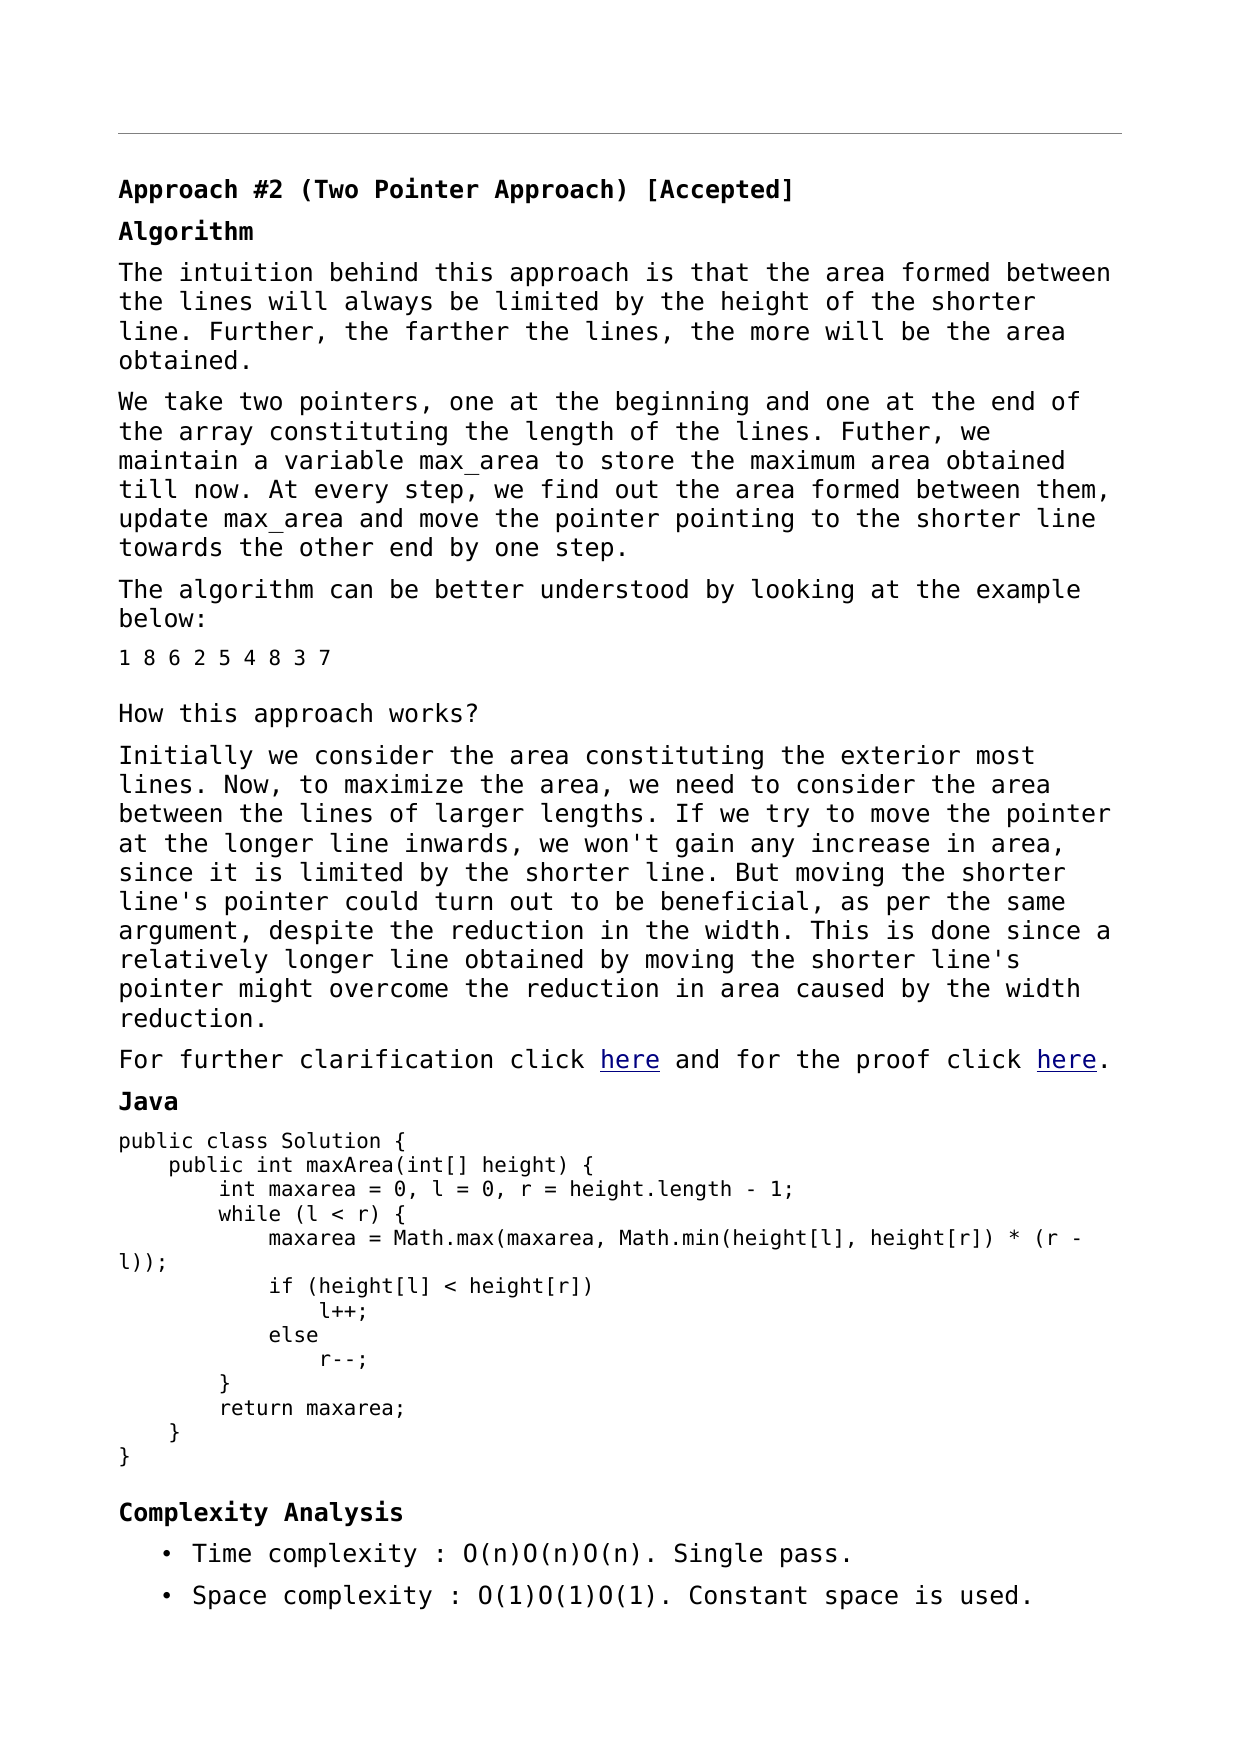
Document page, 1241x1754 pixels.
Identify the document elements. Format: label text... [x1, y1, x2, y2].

list Time complexity : O(n)O(n)O(n). Single pass. [162, 1540, 1122, 1569]
text while (l < r) { [118, 1202, 1122, 1226]
text Algorithm [118, 217, 1122, 246]
text maxarea = Math.max(maxarea, Math.min(height[l], height[r]) * (r - l)); [118, 1226, 1122, 1274]
text } [118, 1371, 1122, 1396]
text else [118, 1323, 1122, 1347]
text return maxarea; [118, 1396, 1122, 1420]
text Complexity Analysis [118, 1498, 1122, 1527]
text How this approach works? [118, 699, 1122, 729]
text Java [118, 1087, 1122, 1116]
text public class Solution { [118, 1129, 1122, 1153]
text The intuition behind this approach is that the area formed between the lines will always be limited by the height of the shorter line. Further, the farther the lines, the more will be the area obtained. [118, 258, 1122, 375]
text r--; [118, 1347, 1122, 1371]
text public int maxArea(int[] height) { [118, 1153, 1122, 1177]
text For further clarification click here and for the proof click here. [118, 1045, 1122, 1074]
text } [118, 1420, 1122, 1444]
text int maxarea = 0, l = 0, r = height.length - 1; [118, 1177, 1122, 1202]
subtitle Approach #2 (Two Pointer Approach) [Accepted] [118, 175, 1122, 204]
text } [118, 1444, 1122, 1468]
text l++; [118, 1299, 1122, 1323]
text if (height[l] < height[r]) [118, 1274, 1122, 1299]
text We take two pointers, one at the beginning and one at the end of the array constituting the length of the lines. Futher, we maintain a variable max_area to store the maximum area obtained till now. At every step, we find out the area formed between them, update max_area and move the pointer pointing to the shorter line towards the other end by one step. [118, 387, 1122, 562]
text 1 8 6 2 5 4 8 3 7 [118, 646, 1122, 670]
text Initially we consider the area constituting the exterior most lines. Now, to maximize the area, we need to consider the area between the lines of larger lengths. If we try to move the pointer at the longer line inwards, we won't gain any increase in area, since it is limited by the shorter line. But moving the shorter line's pointer could turn out to be beneficial, as per the same argument, despite the reduction in the width. This is done since a relatively longer line obtained by moving the shorter line's pointer might overcome the reduction in area caused by the width reduction. [118, 741, 1122, 1033]
list Space complexity : O(1)O(1)O(1). Constant space is used. [162, 1581, 1122, 1611]
text The algorithm can be better understood by looking at the example below: [118, 575, 1122, 633]
